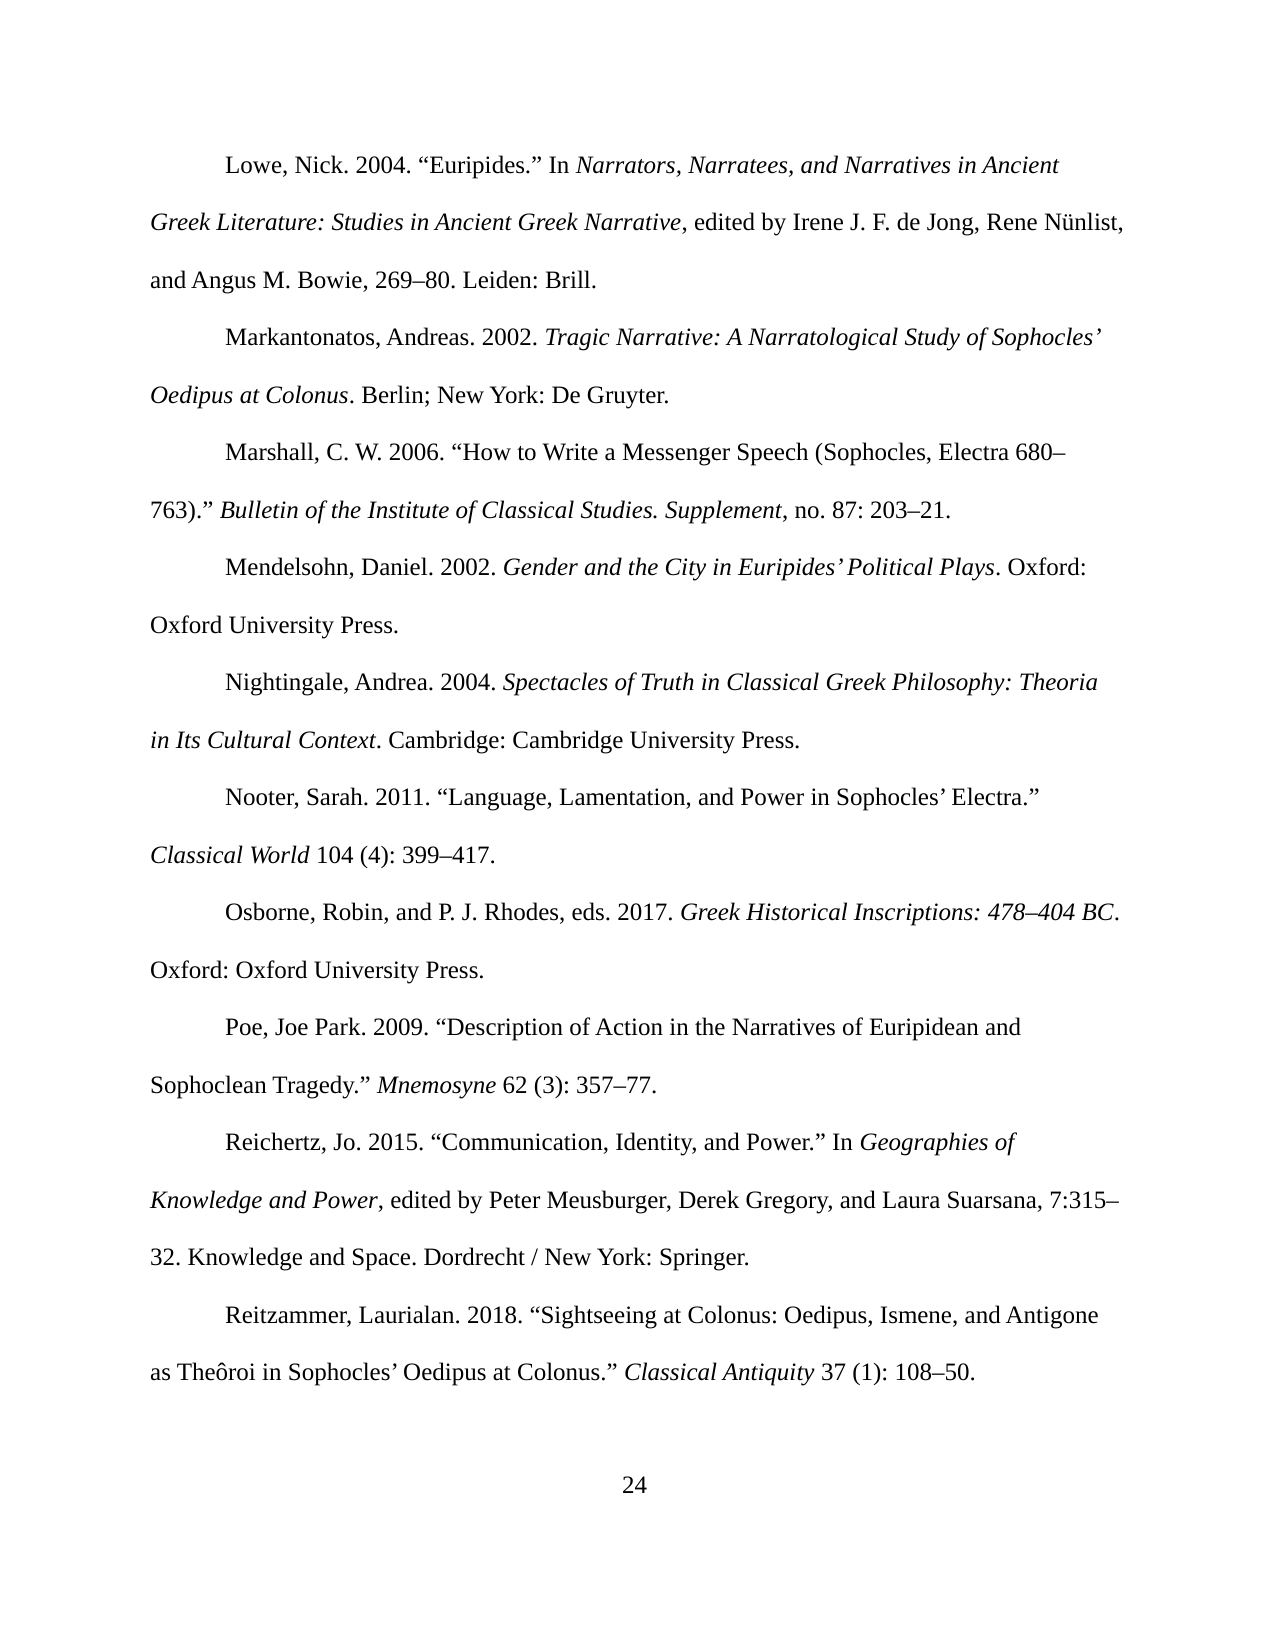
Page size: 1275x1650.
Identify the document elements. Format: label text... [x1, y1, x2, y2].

text Markantonatos, Andreas. 2002. Tragic Narrative: A Narratological Study of Sophocles’ Oedipus at Colonus. Berlin; New York: De Gruyter. [150, 322, 1125, 409]
text Marshall, C. W. 2006. “How to Write a Messenger Speech (Sophocles, Electra 680–763).” Bulletin of the Institute of Classical Studies. Supplement, no. 87: 203–21. [150, 437, 1125, 524]
text Reichertz, Jo. 2015. “Communication, Identity, and Power.” In Geographies of Knowledge and Power, edited by Peter Meusburger, Derek Gregory, and Laura Suarsana, 7:315–32. Knowledge and Space. Dordrecht / New York: Springer. [150, 1127, 1125, 1271]
text Nooter, Sarah. 2011. “Language, Lamentation, and Power in Sophocles’ Electra.” Classical World 104 (4): 399–417. [150, 782, 1125, 869]
text Poe, Joe Park. 2009. “Description of Action in the Narratives of Euripidean and Sophoclean Tragedy.” Mnemosyne 62 (3): 357–77. [150, 1012, 1125, 1099]
text Mendelsohn, Daniel. 2002. Gender and the City in Euripides’ Political Plays. Oxford: Oxford University Press. [150, 552, 1125, 639]
text Nightingale, Andrea. 2004. Spectacles of Truth in Classical Greek Philosophy: Theoria in Its Cultural Context. Cambridge: Cambridge University Press. [150, 667, 1125, 754]
text Reitzammer, Laurialan. 2018. “Sightseeing at Colonus: Oedipus, Ismene, and Antigone as Theôroi in Sophocles’ Oedipus at Colonus.” Classical Antiquity 37 (1): 108–50. [150, 1300, 1125, 1386]
text Osborne, Robin, and P. J. Rhodes, eds. 2017. Greek Historical Inscriptions: 478–404 BC. Oxford: Oxford University Press. [150, 897, 1125, 984]
text Lowe, Nick. 2004. “Euripides.” In Narrators, Narratees, and Narratives in Ancient Greek Literature: Studies in Ancient Greek Narrative, edited by Irene J. F. de Jong, Rene Nünlist, and Angus M. Bowie, 269–80. Leiden: Brill. [150, 150, 1125, 294]
